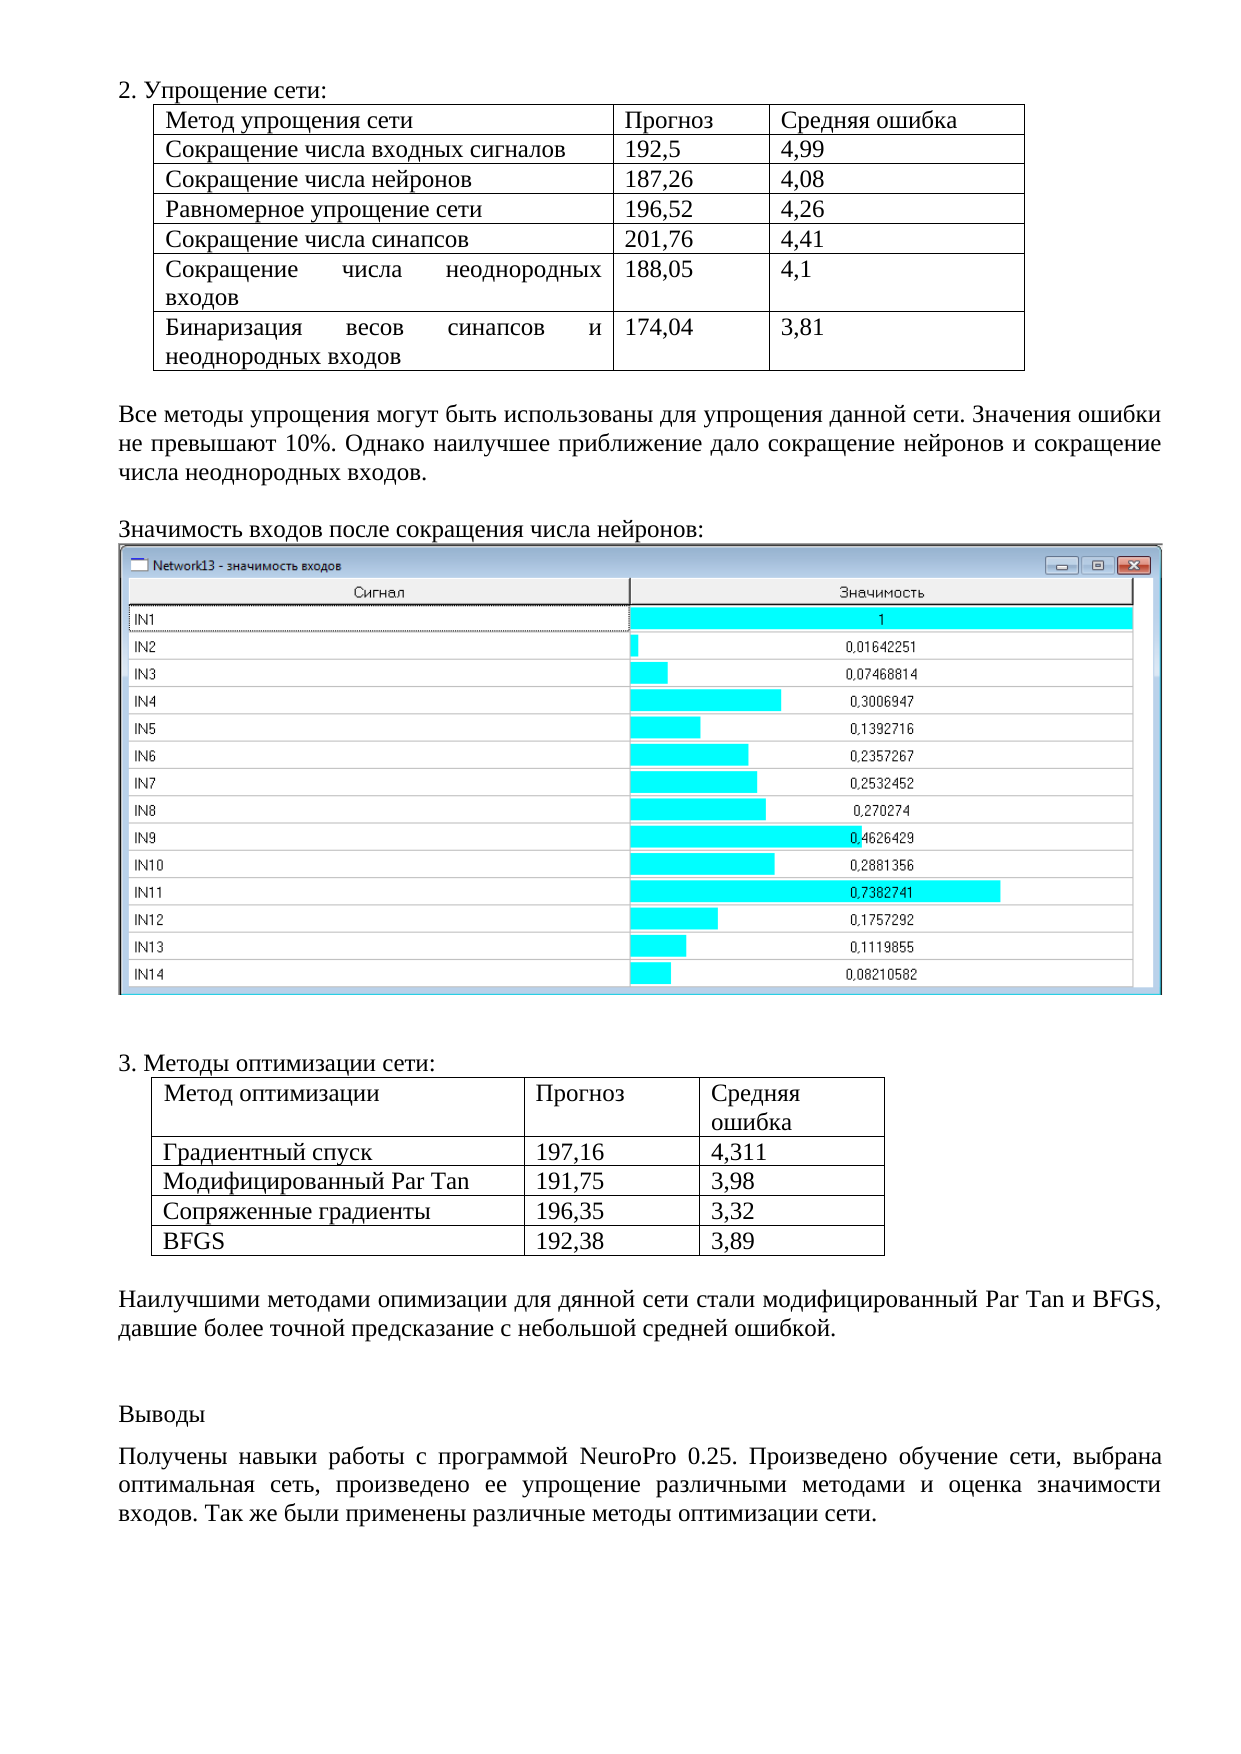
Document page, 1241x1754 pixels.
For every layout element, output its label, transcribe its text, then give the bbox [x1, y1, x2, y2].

text Все методы упрощения могут быть использованы для упрощения данной сети. Значения ошибки не превышают 10%. Однако наилучшее приближение дало сокращение нейронов и сокращение числа неоднородных входов. [118, 399, 1162, 486]
table_cell Сокращение числа неоднородных входов [154, 254, 613, 311]
table_cell Модифицированный Par Tan [152, 1166, 524, 1195]
table_cell 4,26 [770, 194, 1024, 223]
table_header Средняя ошибка [700, 1078, 884, 1136]
table_cell BFGS [152, 1226, 524, 1255]
table_cell 191,75 [525, 1166, 699, 1195]
table_cell 187,26 [614, 164, 769, 193]
table_cell Сокращение числа входных сигналов [154, 135, 613, 163]
text 2. Упрощение сети: [118, 75, 1162, 104]
picture [118, 543, 1163, 995]
table_cell Сокращение числа синапсов [154, 224, 613, 253]
table_cell 3,81 [770, 312, 1024, 370]
text Наилучшими методами опимизации для дянной сети стали модифицированный Par Tan и BFGS, давшие более точной предсказание с небольшой средней ошибкой. [118, 1284, 1162, 1342]
text Выводы [118, 1399, 1162, 1428]
table_cell 174,04 [614, 312, 769, 370]
table_cell 197,16 [525, 1137, 699, 1165]
table_cell 196,35 [525, 1196, 699, 1225]
table_cell Сопряженные градиенты [152, 1196, 524, 1225]
table_cell Градиентный спуск [152, 1137, 524, 1165]
table_header Средняя ошибка [770, 105, 1024, 133]
table_cell 3,32 [700, 1196, 884, 1225]
table_cell Равномерное упрощение сети [154, 194, 613, 223]
table_header Метод упрощения сети [154, 105, 613, 133]
table_cell 201,76 [614, 224, 769, 253]
table_cell 4,311 [700, 1137, 884, 1165]
table_header Прогноз [525, 1078, 699, 1136]
table_cell 4,41 [770, 224, 1024, 253]
text Значимость входов после сокращения числа нейронов: [118, 514, 1162, 543]
table_cell 4,1 [770, 254, 1024, 311]
table_cell 192,5 [614, 135, 769, 163]
table_cell Бинаризация весов синапсов и неоднородных входов [154, 312, 613, 370]
table_cell 192,38 [525, 1226, 699, 1255]
text 3. Методы оптимизации сети: [118, 1048, 1162, 1077]
table_cell 196,52 [614, 194, 769, 223]
table_cell 4,99 [770, 135, 1024, 163]
text Получены навыки работы с программой NeuroPro 0.25. Произведено обучение сети, выбрана оптимальная сеть, произведено ее упрощение различными методами и оценка значимости входов. Так же были применены различные методы оптимизации сети. [118, 1441, 1162, 1527]
table_cell Сокращение числа нейронов [154, 164, 613, 193]
table_cell 188,05 [614, 254, 769, 311]
table_header Метод оптимизации [152, 1078, 524, 1136]
table_cell 4,08 [770, 164, 1024, 193]
table_header Прогноз [614, 105, 769, 133]
table_cell 3,89 [700, 1226, 884, 1255]
table_cell 3,98 [700, 1166, 884, 1195]
